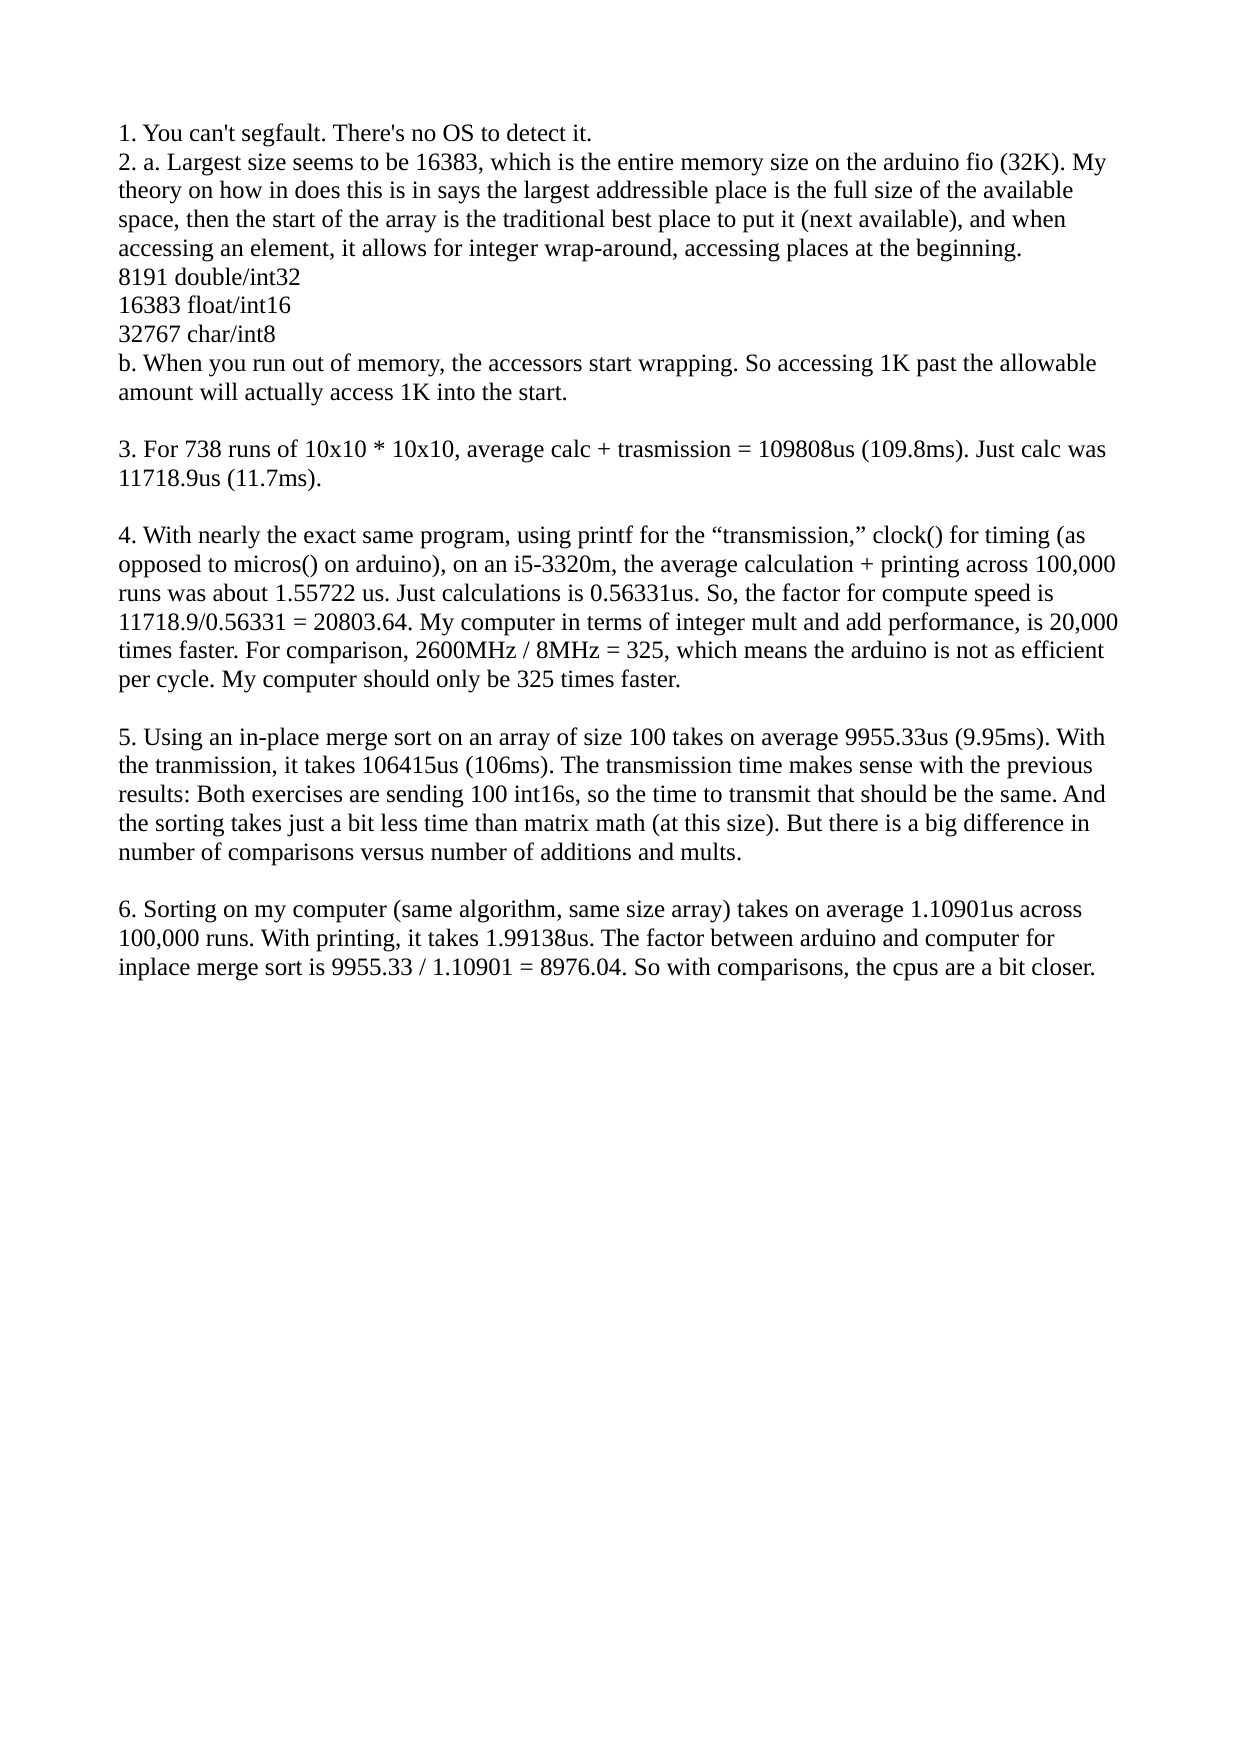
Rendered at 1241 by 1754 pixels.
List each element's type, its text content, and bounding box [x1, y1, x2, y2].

text 6. Sorting on my computer (same algorithm, same size array) takes on average 1.10901us across 100,000 runs. With printing, it takes 1.99138us. The factor between arduino and computer for inplace merge sort is 9955.33 / 1.10901 = 8976.04. So with comparisons, the cpus are a bit closer. [118, 894, 1122, 981]
text 16383 float/int16 [118, 291, 1122, 319]
text 8191 double/int32 [118, 262, 1122, 291]
text 3. For 738 runs of 10x10 * 10x10, average calc + trasmission = 109808us (109.8ms). Just calc was 11718.9us (11.7ms). [118, 434, 1122, 492]
text 32767 char/int8 [118, 319, 1122, 348]
text 1. You can't segfault. There's no OS to detect it. [118, 118, 1122, 147]
text 2. a. Largest size seems to be 16383, which is the entire memory size on the arduino fio (32K). My theory on how in does this is in says the largest addressible place is the full size of the available space, then the start of the array is the traditional best place to put it (next available), and when accessing an element, it allows for integer wrap-around, accessing places at the beginning. [118, 147, 1122, 262]
text 5. Using an in-place merge sort on an array of size 100 takes on average 9955.33us (9.95ms). With the tranmission, it takes 106415us (106ms). The transmission time makes sense with the previous results: Both exercises are sending 100 int16s, so the time to transmit that should be the same. And the sorting takes just a bit less time than matrix math (at this size). But there is a big difference in number of comparisons versus number of additions and mults. [118, 722, 1122, 866]
text 4. With nearly the exact same program, using printf for the “transmission,” clock() for timing (as opposed to micros() on arduino), on an i5-3320m, the average calculation + printing across 100,000 runs was about 1.55722 us. Just calculations is 0.56331us. So, the factor for compute speed is 11718.9/0.56331 = 20803.64. My computer in terms of integer mult and add performance, is 20,000 times faster. For comparison, 2600MHz / 8MHz = 325, which means the arduino is not as efficient per cycle. My computer should only be 325 times faster. [118, 521, 1122, 693]
text b. When you run out of memory, the accessors start wrapping. So accessing 1K past the allowable amount will actually access 1K into the start. [118, 348, 1122, 406]
